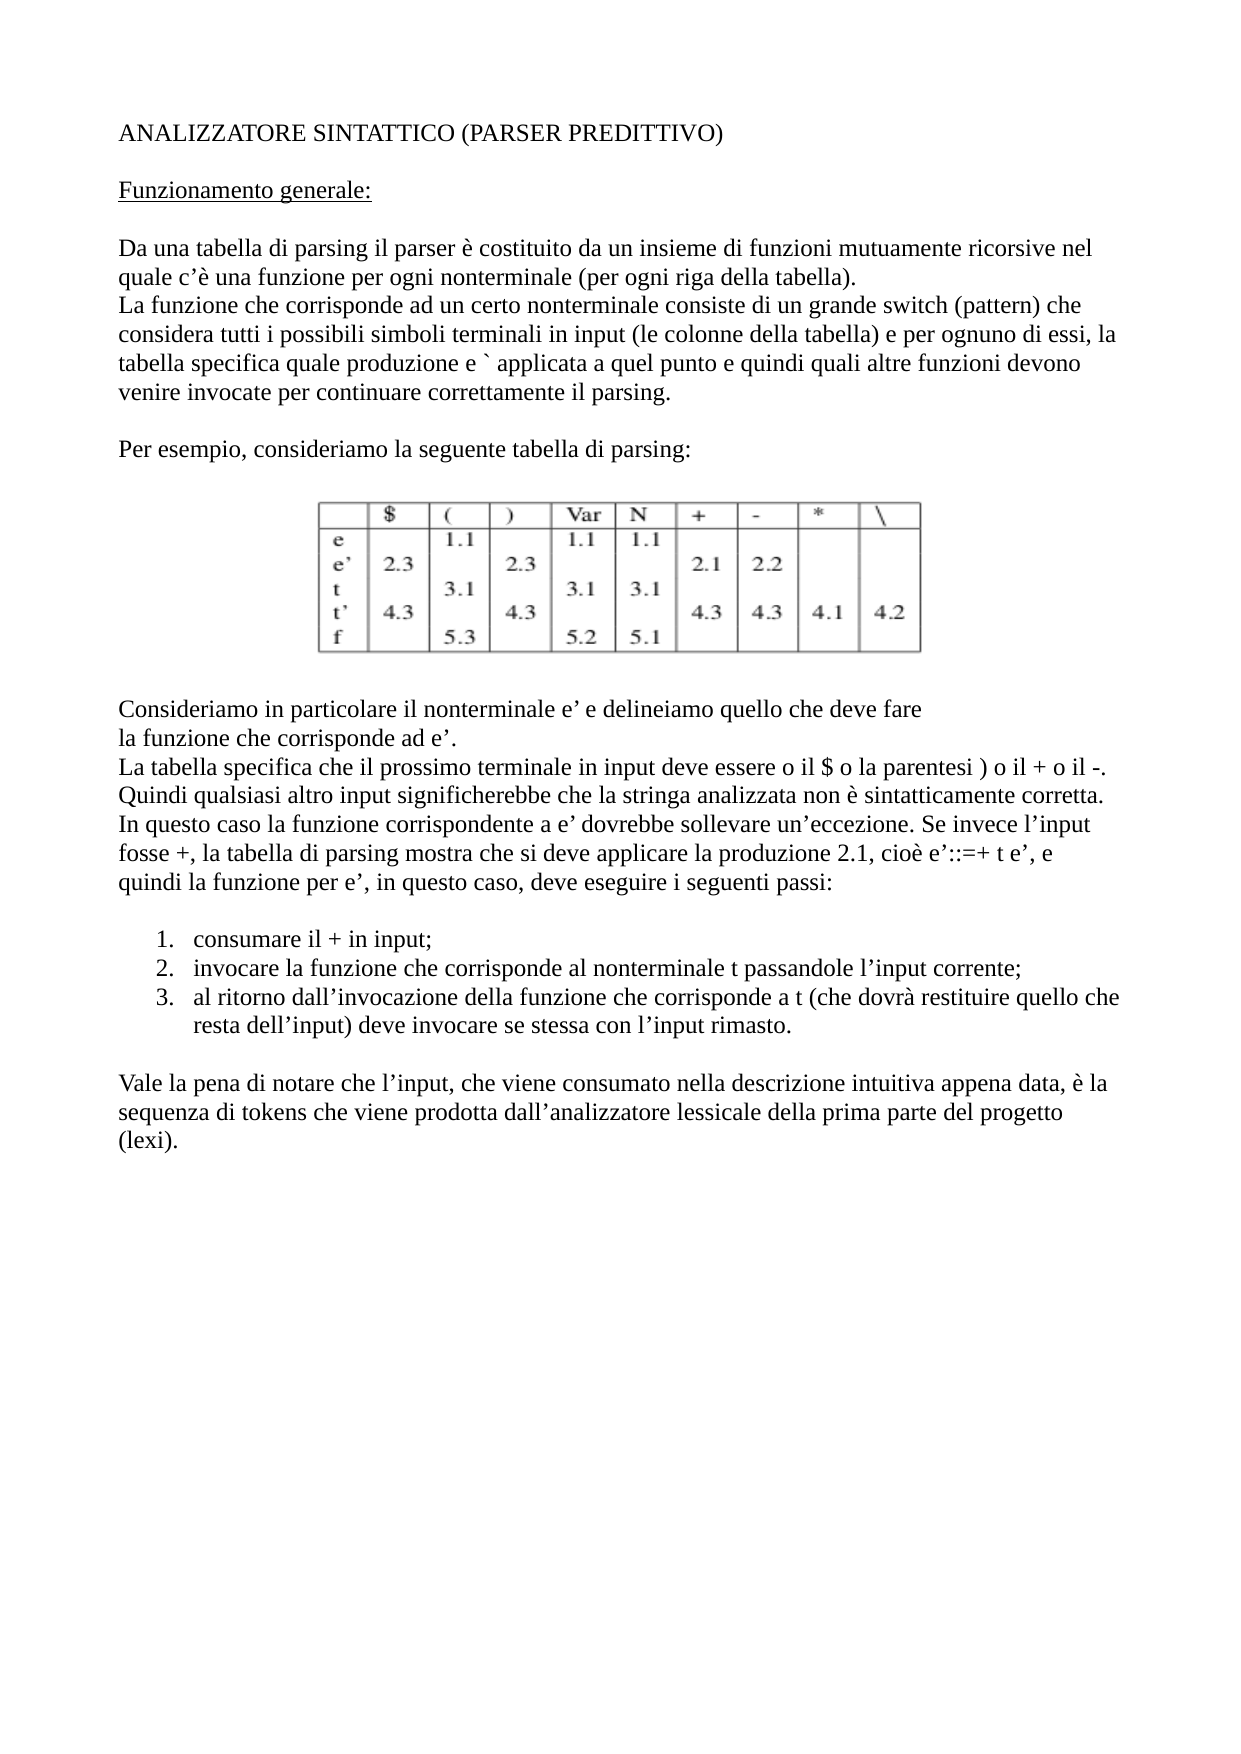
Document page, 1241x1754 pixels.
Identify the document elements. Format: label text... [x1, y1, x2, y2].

text La tabella specifica che il prossimo terminale in input deve essere o il $ o la parentesi ) o il + o il -. Quindi qualsiasi altro input significherebbe che la stringa analizzata non è sintatticamente corretta. In questo caso la funzione corrispondente a e’ dovrebbe sollevare un’eccezione. Se invece l’input fosse +, la tabella di parsing mostra che si deve applicare la produzione 2.1, cioè e’::=+ t e’, e quindi la funzione per e’, in questo caso, deve eseguire i seguenti passi: [118, 752, 1122, 895]
text la funzione che corrisponde ad e’. [118, 723, 1122, 752]
list consumare il + in input; [156, 924, 1122, 953]
text ANALIZZATORE SINTATTICO (PARSER PREDITTIVO) [118, 118, 1122, 147]
list invocare la funzione che corrisponde al nonterminale t passandole l’input corrente; [156, 953, 1122, 982]
text quale c’è una funzione per ogni nonterminale (per ogni riga della tabella). [118, 262, 1122, 291]
text Da una tabella di parsing il parser è costituito da un insieme di funzioni mutuamente ricorsive nel [118, 233, 1122, 262]
text Per esempio, consideriamo la seguente tabella di parsing: [118, 434, 1122, 463]
text Vale la pena di notare che l’input, che viene consumato nella descrizione intuitiva appena data, è la sequenza di tokens che viene prodotta dall’analizzatore lessicale della prima parte del progetto (lexi). [118, 1068, 1122, 1154]
picture [306, 491, 935, 666]
text Funzionamento generale: [118, 176, 1122, 204]
text Consideriamo in particolare il nonterminale e’ e delineiamo quello che deve fare [118, 694, 1122, 723]
list al ritorno dall’invocazione della funzione che corrisponde a t (che dovrà restituire quello che resta dell’input) deve invocare se stessa con l’input rimasto. [156, 982, 1122, 1039]
text La funzione che corrisponde ad un certo nonterminale consiste di un grande switch (pattern) che considera tutti i possibili simboli terminali in input (le colonne della tabella) e per ognuno di essi, la tabella specifica quale produzione e ` applicata a quel punto e quindi quali altre funzioni devono venire invocate per continuare correttamente il parsing. [118, 291, 1122, 406]
